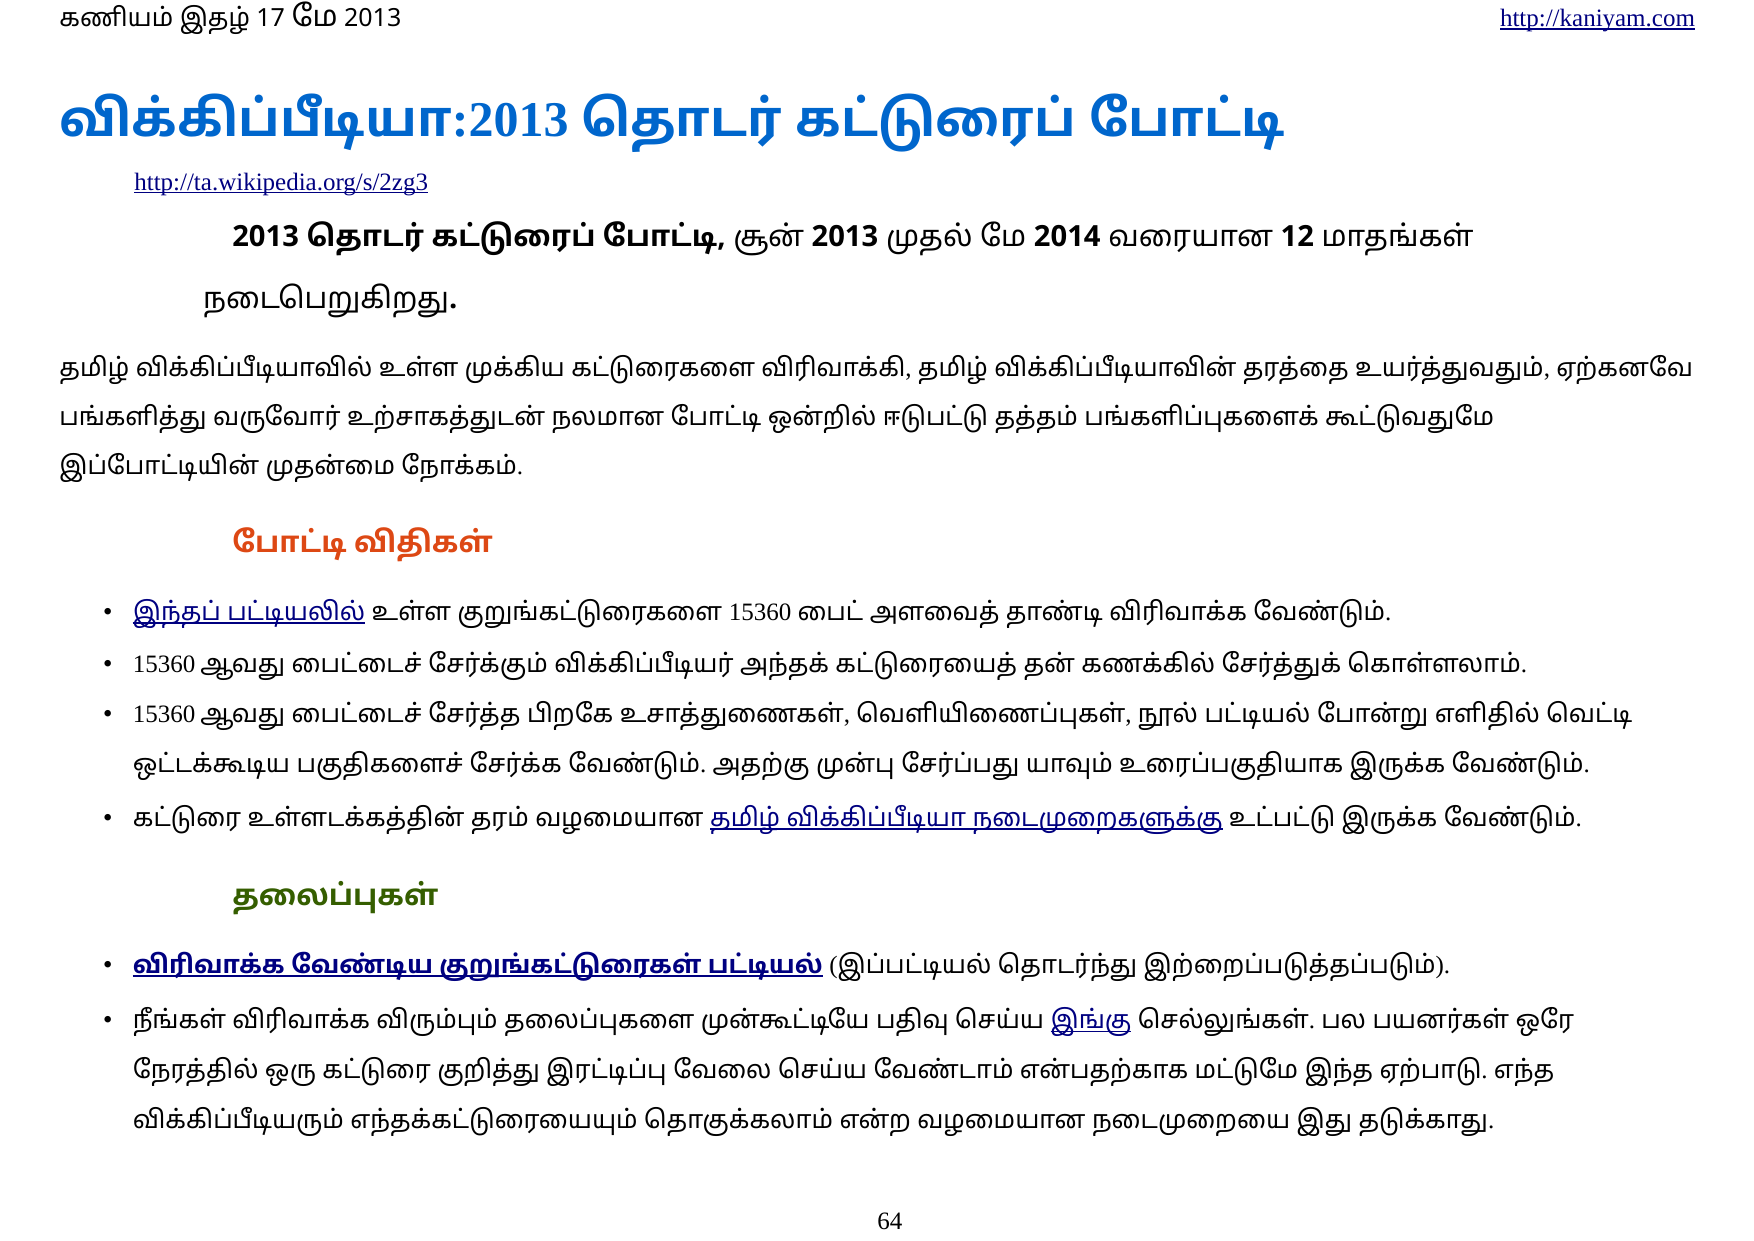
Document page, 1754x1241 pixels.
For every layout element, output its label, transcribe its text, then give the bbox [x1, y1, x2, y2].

list 15360ஆவது பைட்டைச் சேர்த்த பிறகே உசாத்துணைகள், வெளியிணைப்புகள், நூல் பட்டியல் போன்று எளிதில் வெட்டி ஒட்டக்கூடிய பகுதிகளைச் சேர்க்க வேண்டும். அதற்கு முன்பு சேர்ப்பது யாவும் உரைப்பகுதியாக இருக்க வேண்டும். [103, 699, 1695, 782]
subtitle விக்கிப்பீடியா:2013 தொடர் கட்டுரைப் போட்டி [59, 89, 1695, 154]
text http://ta.wikipedia.org/s/2zg3 [59, 167, 1695, 199]
list நீங்கள் விரிவாக்க விரும்பும் தலைப்புகளை முன்கூட்டியே பதிவு செய்ய இங்கு செல்லுங்கள். பல பயனர்கள் ஒரே நேரத்தில் ஒரு கட்டுரை குறித்து இரட்டிப்பு வேலை செய்ய வேண்டாம் என்பதற்காக மட்டுமே இந்த ஏற்பாடு. எந்த விக்கிப்பீடியரும் எந்தக்கட்டுரையையும் தொகுக்கலாம் என்ற வழமையான நடைமுறையை இது தடுக்காது. [103, 1002, 1695, 1138]
text 2013 தொடர் கட்டுரைப் போட்டி, சூன் 2013 முதல் மே 2014 வரையான 12 மாதங்கள் நடைபெறுகிறது. [203, 216, 1695, 319]
list இந்தப் பட்டியலில் உள்ள குறுங்கட்டுரைகளை 15360 பைட் அளவைத் தாண்டி விரிவாக்க வேண்டும். [103, 593, 1695, 630]
list விரிவாக்க வேண்டிய குறுங்கட்டுரைகள் பட்டியல் (இப்பட்டியல் தொடர்ந்து இற்றைப்படுத்தப்படும்). [103, 946, 1695, 983]
text தமிழ் விக்கிப்பீடியாவில் உள்ள முக்கிய கட்டுரைகளை விரிவாக்கி, தமிழ் விக்கிப்பீடியாவின் தரத்தை உயர்த்துவதும், ஏற்கனவே பங்களித்து வருவோர் உற்சாகத்துடன் நலமான போட்டி ஒன்றில் ஈடுபட்டு தத்தம் பங்களிப்புகளைக் கூட்டுவதுமே இப்போட்டியின் முதன்மை நோக்கம். [59, 353, 1695, 485]
list 15360ஆவது பைட்டைச் சேர்க்கும் விக்கிப்பீடியர் அந்தக் கட்டுரையைத் தன் கணக்கில் சேர்த்துக் கொள்ளலாம். [103, 649, 1695, 682]
list கட்டுரை உள்ளடக்கத்தின் தரம் வழமையான தமிழ் விக்கிப்பீடியா நடைமுறைகளுக்கு உட்பட்டு இருக்க வேண்டும். [103, 799, 1695, 836]
subtitle தலைப்புகள் [203, 879, 1695, 916]
subtitle போட்டி விதிகள் [203, 527, 1695, 563]
